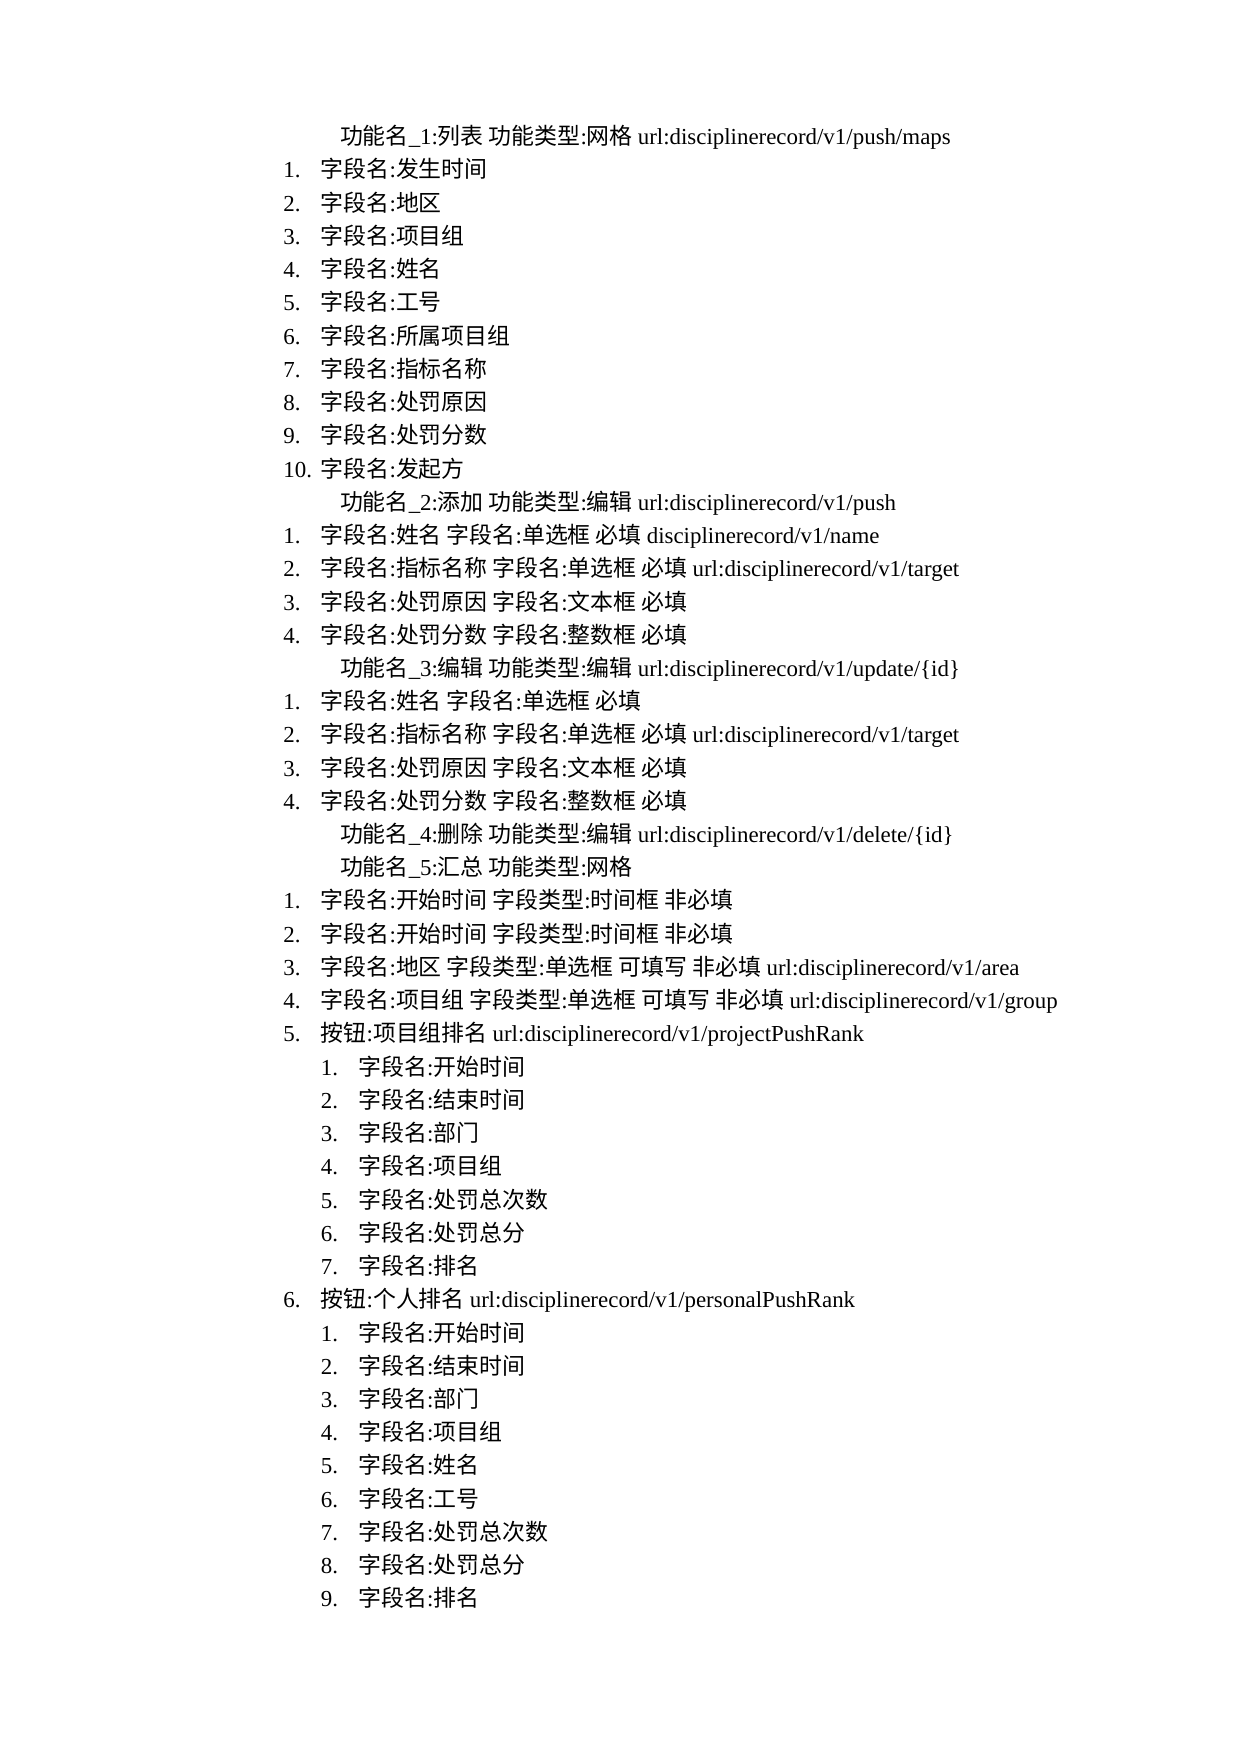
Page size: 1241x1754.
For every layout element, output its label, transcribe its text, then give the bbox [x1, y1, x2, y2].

list 字段名:处罚原因 [283, 384, 1122, 417]
list 字段名:发生时间 [283, 151, 1122, 184]
list 字段名:处罚原因 字段名:文本框 必填 [283, 749, 1122, 783]
list 字段名:姓名 [321, 1447, 1122, 1481]
list 字段名:指标名称 字段名:单选框 必填 url:disciplinerecord/v1/target [283, 550, 1122, 583]
list 字段名:工号 [321, 1481, 1122, 1514]
list 字段名:地区 字段类型:单选框 可填写 非必填 url:disciplinerecord/v1/area [283, 949, 1122, 982]
list 字段名:处罚原因 字段名:文本框 必填 [283, 583, 1122, 617]
list 字段名:项目组 字段类型:单选框 可填写 非必填 url:disciplinerecord/v1/group [283, 982, 1122, 1015]
list 字段名:处罚总次数 [321, 1514, 1122, 1547]
list 字段名:排名 [321, 1248, 1122, 1281]
list 字段名:地区 [283, 184, 1122, 218]
list 字段名:姓名 字段名:单选框 必填 [283, 683, 1122, 716]
list 按钮:项目组排名 url:disciplinerecord/v1/projectPushRank [283, 1015, 1122, 1048]
list 字段名:开始时间 [321, 1048, 1122, 1082]
list 按钮:个人排名 url:disciplinerecord/v1/personalPushRank [283, 1281, 1122, 1314]
list 字段名:部门 [321, 1115, 1122, 1148]
list 字段名:发起方 [283, 450, 1122, 484]
list 字段名:项目组 [321, 1148, 1122, 1181]
text 功能名_4:删除 功能类型:编辑 url:disciplinerecord/v1/delete/{id} [118, 816, 1122, 849]
list 字段名:开始时间 [321, 1314, 1122, 1348]
list 字段名:处罚分数 字段名:整数框 必填 [283, 783, 1122, 816]
list 字段名:部门 [321, 1381, 1122, 1414]
list 字段名:项目组 [321, 1414, 1122, 1447]
list 字段名:开始时间 字段类型:时间框 非必填 [283, 916, 1122, 949]
list 字段名:处罚分数 [283, 417, 1122, 450]
text 功能名_5:汇总 功能类型:网格 [118, 849, 1122, 882]
text 功能名_3:编辑 功能类型:编辑 url:disciplinerecord/v1/update/{id} [118, 650, 1122, 683]
list 字段名:工号 [283, 284, 1122, 317]
list 字段名:处罚总分 [321, 1547, 1122, 1580]
list 字段名:处罚总次数 [321, 1181, 1122, 1215]
list 字段名:处罚总分 [321, 1215, 1122, 1248]
list 字段名:所属项目组 [283, 317, 1122, 351]
list 字段名:处罚分数 字段名:整数框 必填 [283, 617, 1122, 650]
list 字段名:项目组 [283, 218, 1122, 251]
list 字段名:结束时间 [321, 1082, 1122, 1115]
list 字段名:排名 [321, 1580, 1122, 1613]
list 字段名:开始时间 字段类型:时间框 非必填 [283, 882, 1122, 916]
list 字段名:姓名 字段名:单选框 必填 disciplinerecord/v1/name [283, 517, 1122, 550]
list 字段名:姓名 [283, 251, 1122, 284]
text 功能名_2:添加 功能类型:编辑 url:disciplinerecord/v1/push [118, 484, 1122, 517]
list 字段名:指标名称 字段名:单选框 必填 url:disciplinerecord/v1/target [283, 716, 1122, 749]
list 字段名:结束时间 [321, 1348, 1122, 1381]
text 功能名_1:列表 功能类型:网格 url:disciplinerecord/v1/push/maps [118, 118, 1122, 151]
list 字段名:指标名称 [283, 351, 1122, 384]
